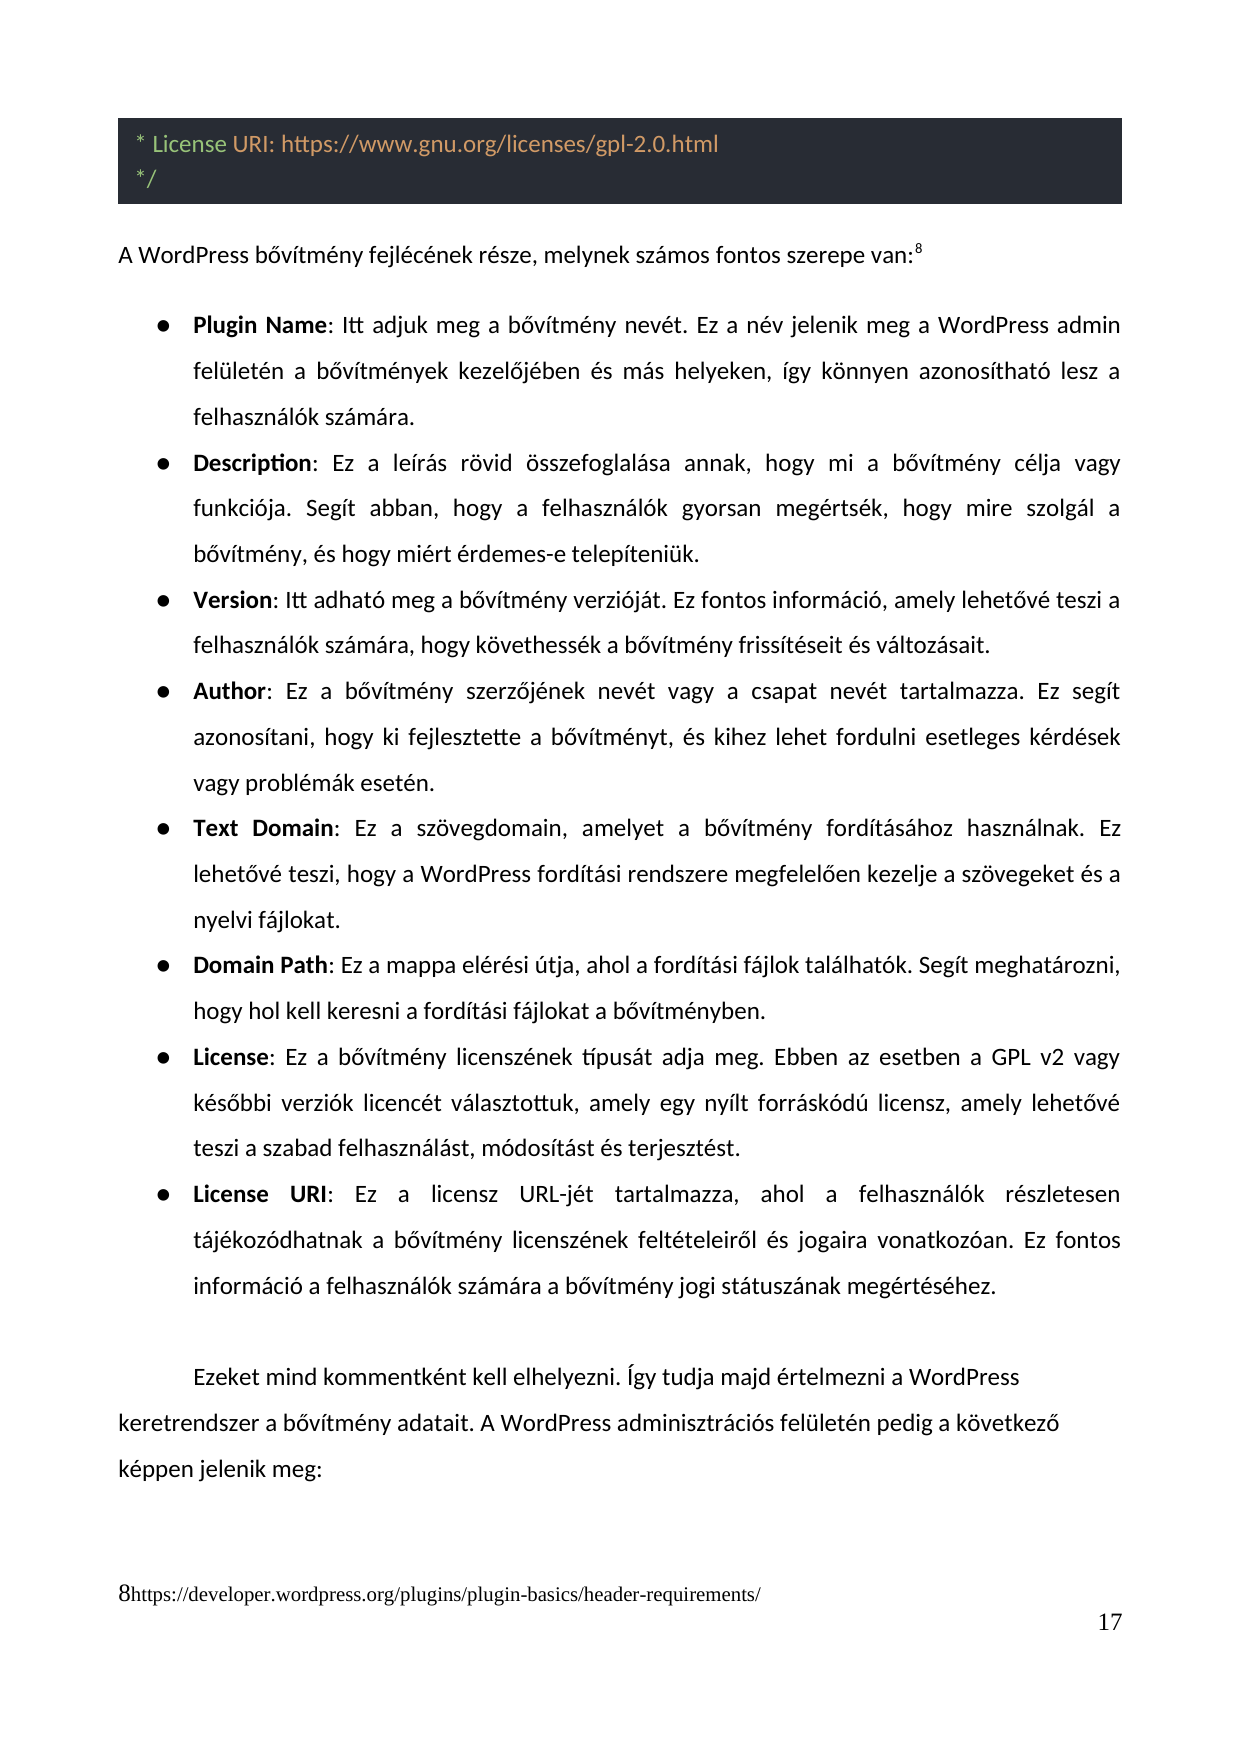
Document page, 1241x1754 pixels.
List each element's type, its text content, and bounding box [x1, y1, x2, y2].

table_header * License URI: https://www.gnu.org/licenses/gpl-2.0.html */ [118, 118, 1122, 204]
text A WordPress bővítmény fejlécének része, melynek számos fontos szerepe van: [118, 239, 1122, 270]
list Domain Path: Ez a mappa elérési útja, ahol a fordítási fájlok találhatók. Segít meghatározni, hogy hol kell keresni a fordítási fájlokat a bővítményben. [156, 950, 1122, 1026]
list Plugin Name: Itt adjuk meg a bővítmény nevét. Ez a név jelenik meg a WordPress admin felületén a bővítmények kezelőjében és más helyeken, így könnyen azonosítható lesz a felhasználók számára. [156, 309, 1122, 431]
text https://developer.wordpress.org/plugins/plugin-basics/header-requirements/ [118, 1578, 1122, 1607]
list Version: Itt adható meg a bővítmény verzióját. Ez fontos információ, amely lehetővé teszi a felhasználók számára, hogy követhessék a bővítmény frissítéseit és változásait. [156, 584, 1122, 660]
list Text Domain: Ez a szövegdomain, amelyet a bővítmény fordításához használnak. Ez lehetővé teszi, hogy a WordPress fordítási rendszere megfelelően kezelje a szövegeket és a nyelvi fájlokat. [156, 812, 1122, 934]
list Description: Ez a leírás rövid összefoglalása annak, hogy mi a bővítmény célja vagy funkciója. Segít abban, hogy a felhasználók gyorsan megértsék, hogy mire szolgál a bővítmény, és hogy miért érdemes-e telepíteniük. [156, 447, 1122, 569]
text Ezeket mind kommentként kell elhelyezni. Így tudja majd értelmezni a WordPress keretrendszer a bővítmény adatait. A WordPress adminisztrációs felületén pedig a következő képpen jelenik meg: [118, 1361, 1122, 1483]
list License URI: Ez a licensz URL-jét tartalmazza, ahol a felhasználók részletesen tájékozódhatnak a bővítmény licenszének feltételeiről és jogaira vonatkozóan. Ez fontos információ a felhasználók számára a bővítmény jogi státuszának megértéséhez. [156, 1178, 1122, 1300]
list Author: Ez a bővítmény szerzőjének nevét vagy a csapat nevét tartalmazza. Ez segít azonosítani, hogy ki fejlesztette a bővítményt, és kihez lehet fordulni esetleges kérdések vagy problémák esetén. [156, 675, 1122, 797]
list License: Ez a bővítmény licenszének típusát adja meg. Ebben az esetben a GPL v2 vagy későbbi verziók licencét választottuk, amely egy nyílt forráskódú licensz, amely lehetővé teszi a szabad felhasználást, módosítást és terjesztést. [156, 1041, 1122, 1163]
